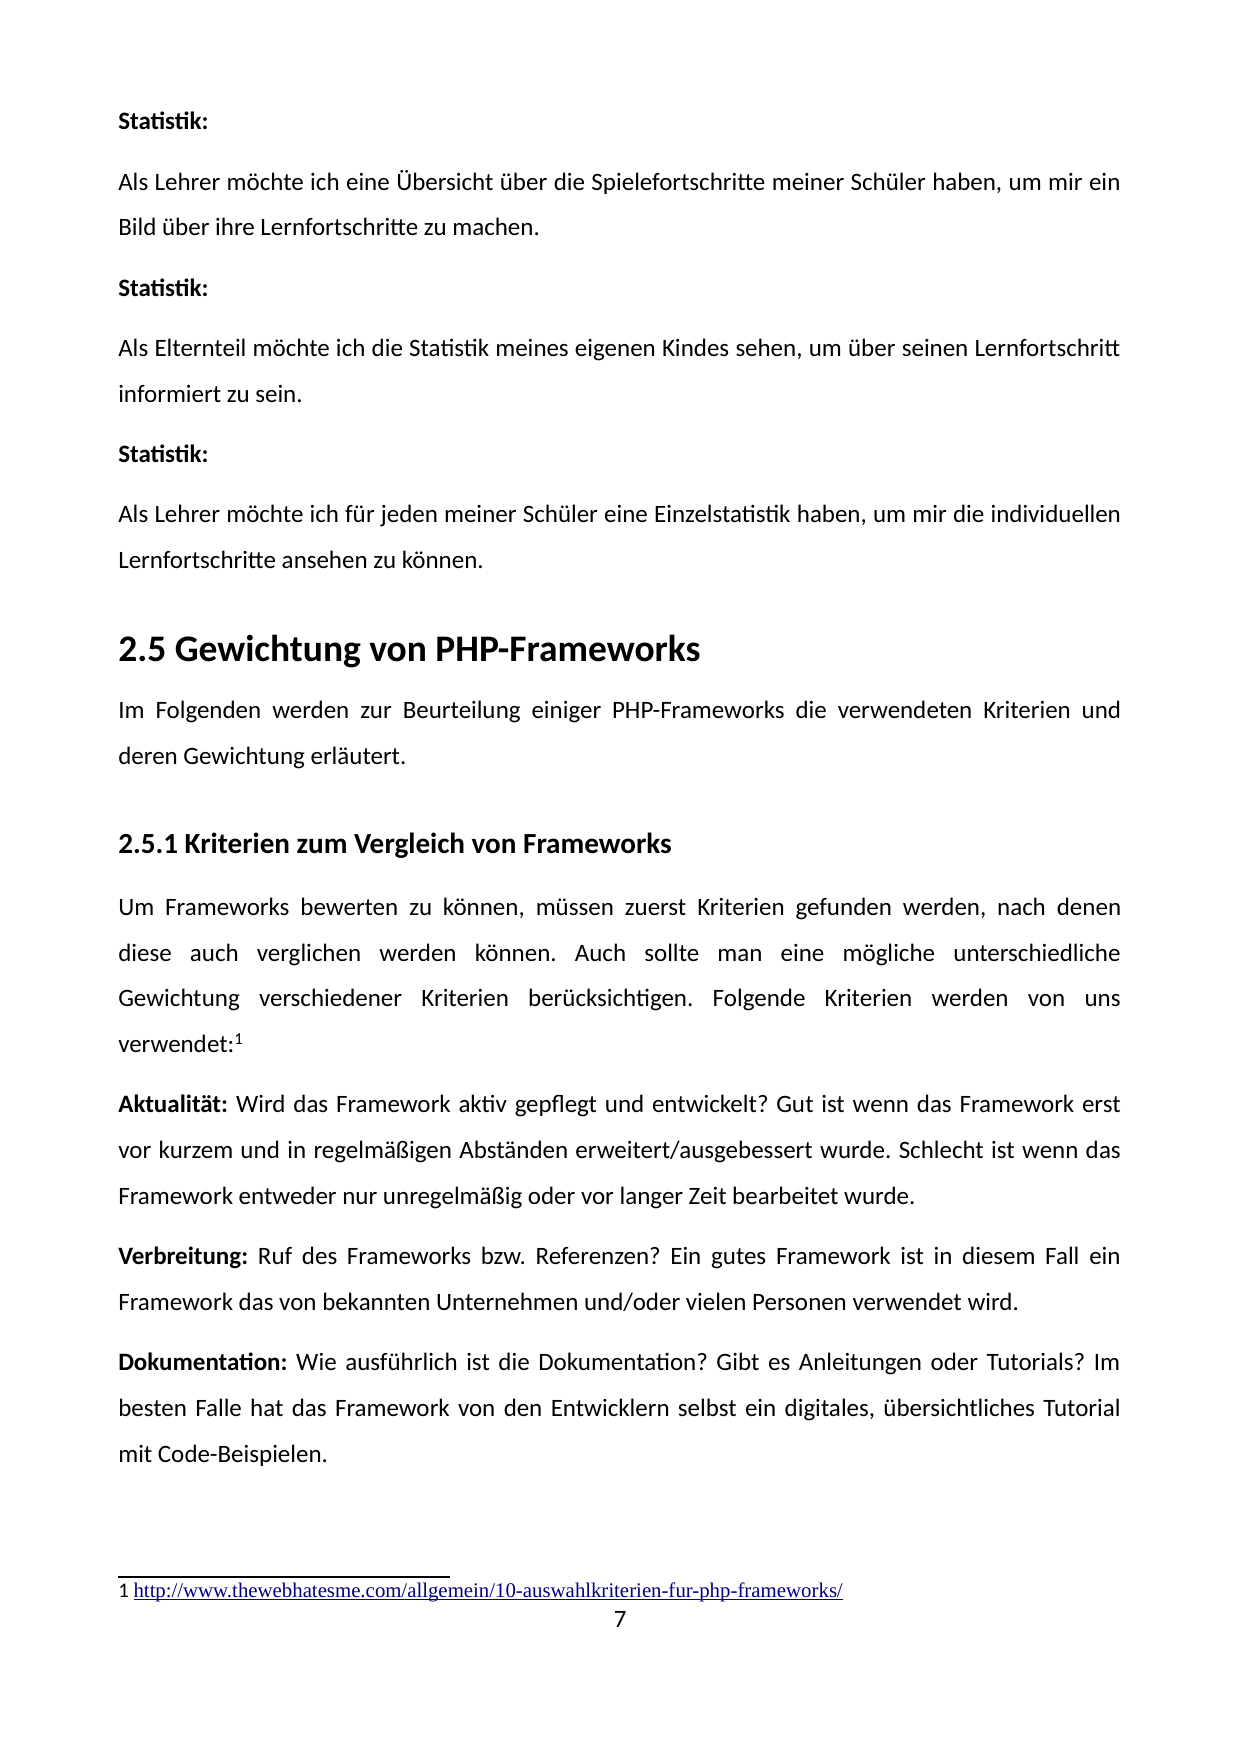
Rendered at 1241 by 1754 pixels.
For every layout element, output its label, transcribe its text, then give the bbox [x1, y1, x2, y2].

text Dokumentation: Wie ausführlich ist die Dokumentation? Gibt es Anleitungen oder Tutorials? Im besten Falle hat das Framework von den Entwicklern selbst ein digitales, übersichtliches Tutorial mit Code-Beispielen. [118, 1346, 1122, 1468]
text Statistik: [118, 438, 1122, 469]
subtitle 2.5.1 Kriterien zum Vergleich von Frameworks [118, 825, 1122, 861]
text Als Lehrer möchte ich für jeden meiner Schüler eine Einzelstatistik haben, um mir die individuellen Lernfortschritte ansehen zu können. [118, 498, 1122, 575]
subtitle 2.5 Gewichtung von PHP-Frameworks [118, 625, 1122, 671]
text Statistik: [118, 272, 1122, 302]
text Statistik: [118, 106, 1122, 136]
text http://www.thewebhatesme.com/allgemein/10-auswahlkriterien-fur-php-frameworks/ [118, 1577, 1122, 1603]
text Verbreitung: Ruf des Frameworks bzw. Referenzen? Ein gutes Framework ist in diesem Fall ein Framework das von bekannten Unternehmen und/oder vielen Personen verwendet wird. [118, 1240, 1122, 1317]
text Im Folgenden werden zur Beurteilung einiger PHP-Frameworks die verwendeten Kriterien und deren Gewichtung erläutert. [118, 694, 1122, 770]
text Als Elternteil möchte ich die Statistik meines eigenen Kindes sehen, um über seinen Lernfortschritt informiert zu sein. [118, 332, 1122, 408]
text Um Frameworks bewerten zu können, müssen zuerst Kriterien gefunden werden, nach denen diese auch verglichen werden können. Auch sollte man eine mögliche unterschiedliche Gewichtung verschiedener Kriterien berücksichtigen. Folgende Kriterien werden von uns verwendet: [118, 891, 1122, 1059]
text Aktualität: Wird das Framework aktiv gepflegt und entwickelt? Gut ist wenn das Framework erst vor kurzem und in regelmäßigen Abständen erweitert/ausgebessert wurde. Schlecht ist wenn das Framework entweder nur unregelmäßig oder vor langer Zeit bearbeitet wurde. [118, 1089, 1122, 1211]
text Als Lehrer möchte ich eine Übersicht über die Spielefortschritte meiner Schüler haben, um mir ein Bild über ihre Lernfortschritte zu machen. [118, 166, 1122, 242]
